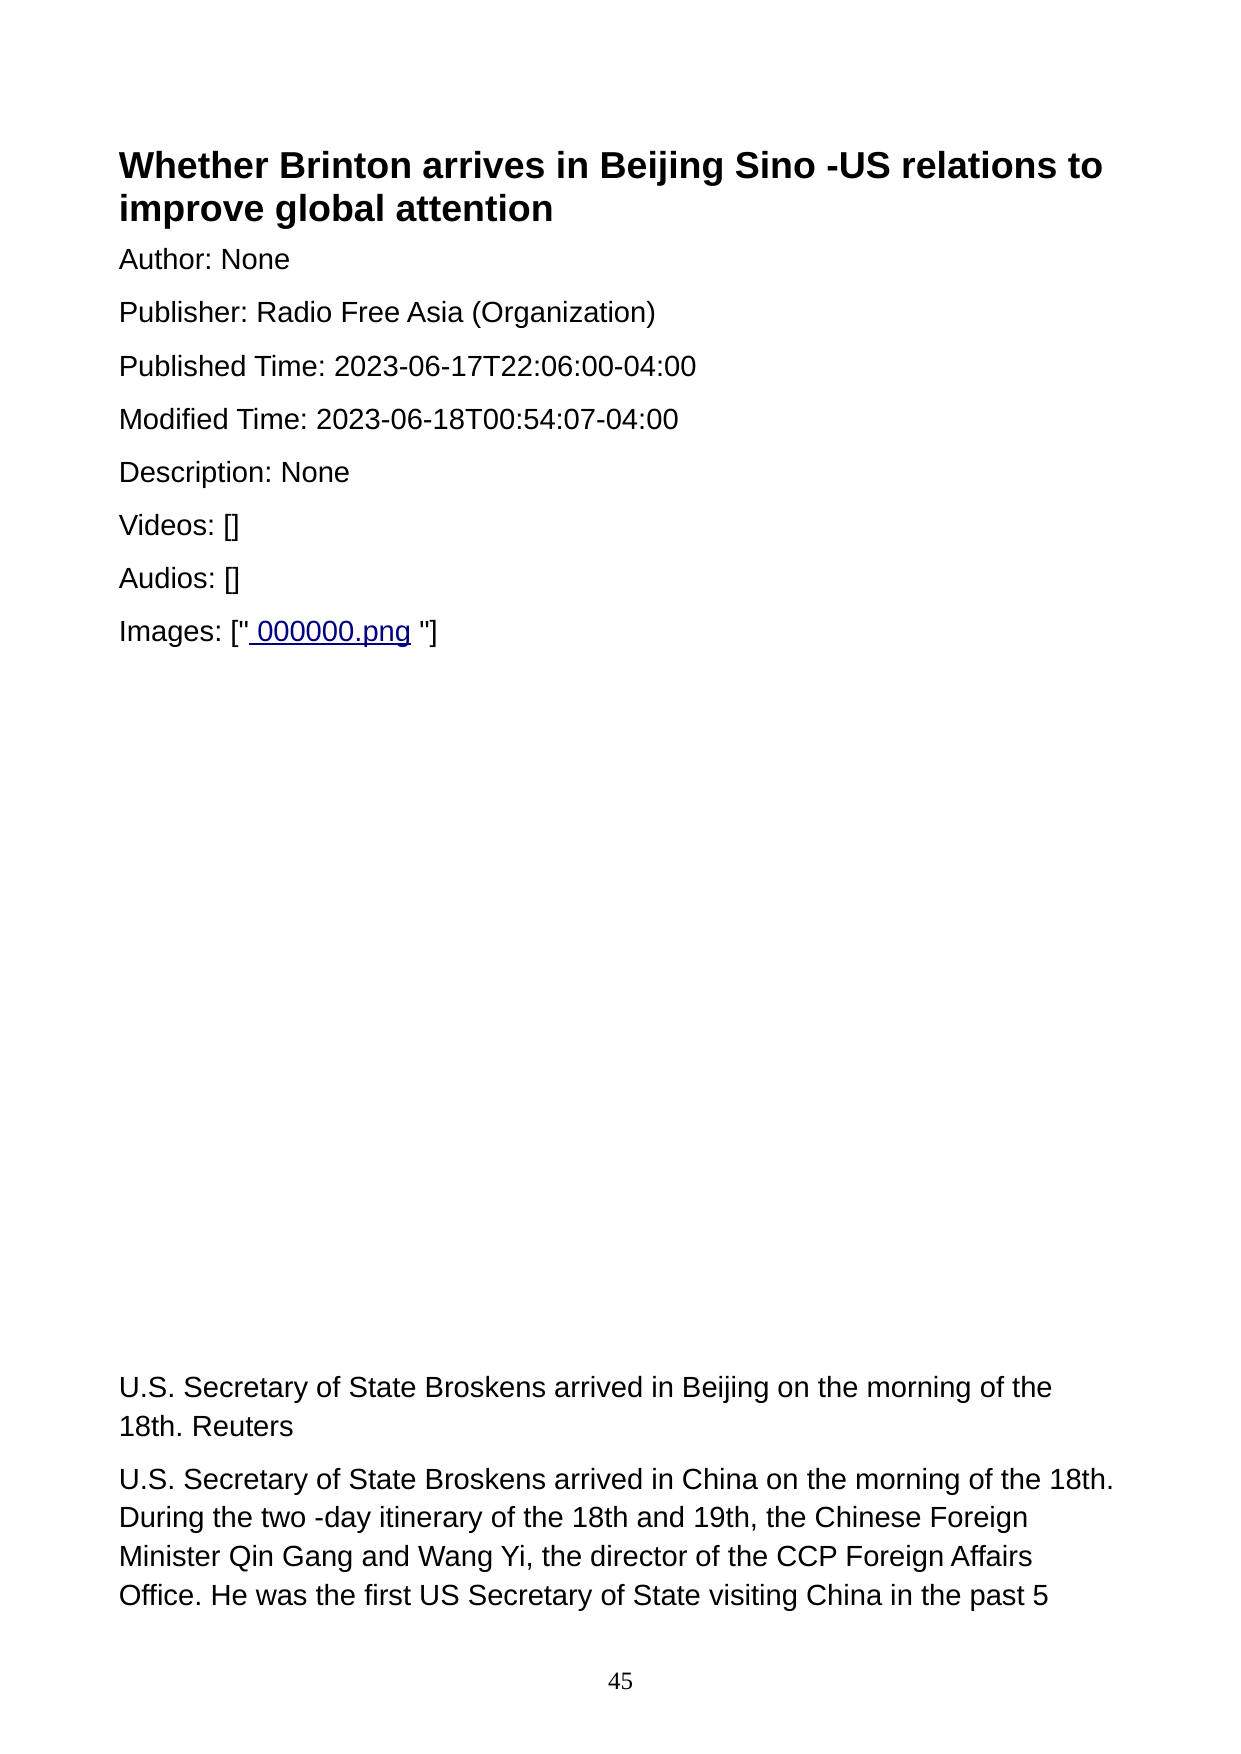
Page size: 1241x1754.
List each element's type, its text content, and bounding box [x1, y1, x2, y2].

text Author: None [118, 242, 1122, 276]
text Videos: [] [118, 508, 1122, 541]
text Description: None [118, 455, 1122, 488]
text U.S. Secretary of State Broskens arrived in China on the morning of the 18th. During the two -day itinerary of the 18th and 19th, the Chinese Foreign Minister Qin Gang and Wang Yi, the director of the CCP Foreign Affairs Office. He was the first US Secretary of State visiting China in the past 5 [118, 1462, 1122, 1611]
subtitle Whether Brinton arrives in Beijing Sino -US relations to improve global attention [118, 143, 1122, 230]
text Publisher: Radio Free Asia (Organization) [118, 295, 1122, 329]
text Audios: [] [118, 561, 1122, 594]
text Images: [" 000000.png "] [118, 614, 1122, 648]
text Published Time: 2023-06-17T22:06:00-04:00 [118, 348, 1122, 382]
text U.S. Secretary of State Broskens arrived in Beijing on the morning of the 18th. Reuters [118, 667, 1122, 1442]
text Modified Time: 2023-06-18T00:54:07-04:00 [118, 402, 1122, 435]
